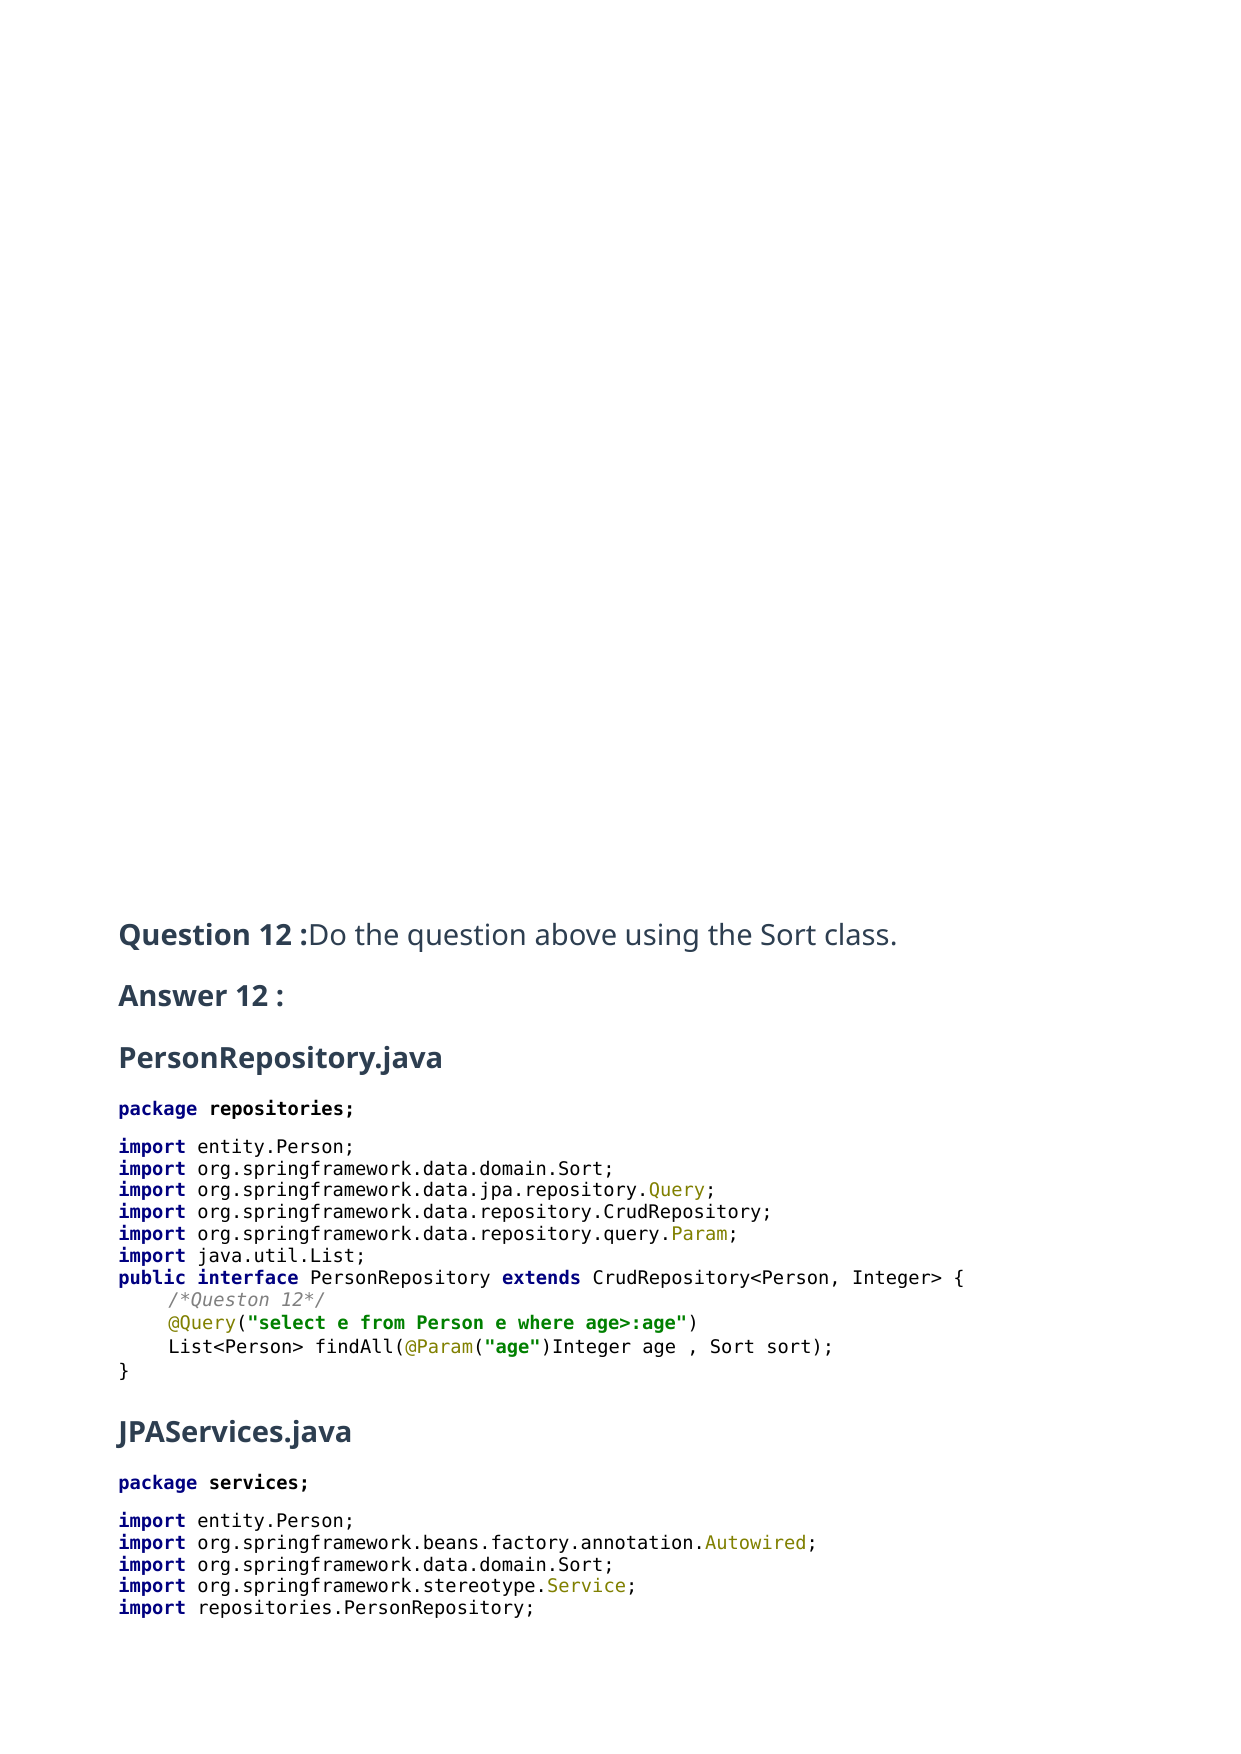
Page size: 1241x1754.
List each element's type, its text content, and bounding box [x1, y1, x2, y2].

text import entity.Person; [118, 1136, 1122, 1157]
text import org.springframework.stereotype.Service; [118, 1575, 1122, 1597]
text package services; [118, 1472, 1122, 1494]
text /*Queston 12*/ [118, 1289, 1122, 1312]
text import repositories.PersonRepository; [118, 1597, 1122, 1619]
text package repositories; [118, 1098, 1122, 1120]
text import org.springframework.data.repository.CrudRepository; [118, 1201, 1122, 1223]
text import org.springframework.data.domain.Sort; [118, 1553, 1122, 1575]
text } [118, 1360, 1122, 1382]
text import entity.Person; [118, 1510, 1122, 1532]
text Answer 12 : [118, 976, 1122, 1015]
text import org.springframework.data.domain.Sort; [118, 1157, 1122, 1179]
text PersonRepository.java [118, 1037, 1122, 1077]
text import org.springframework.data.jpa.repository.Query; [118, 1179, 1122, 1201]
text import org.springframework.beans.factory.annotation.Autowired; [118, 1532, 1122, 1553]
text Question 12 :Do the question above using the Sort class. [118, 914, 1122, 954]
text public interface PersonRepository extends CrudRepository<Person, Integer> { [118, 1267, 1122, 1289]
text @Query("select e from Person e where age>:age") [118, 1312, 1122, 1336]
text import org.springframework.data.repository.query.Param; [118, 1223, 1122, 1245]
text import java.util.List; [118, 1245, 1122, 1267]
text JPAServices.java [118, 1411, 1122, 1451]
text List<Person> findAll(@Param("age")Integer age , Sort sort); [118, 1336, 1122, 1360]
